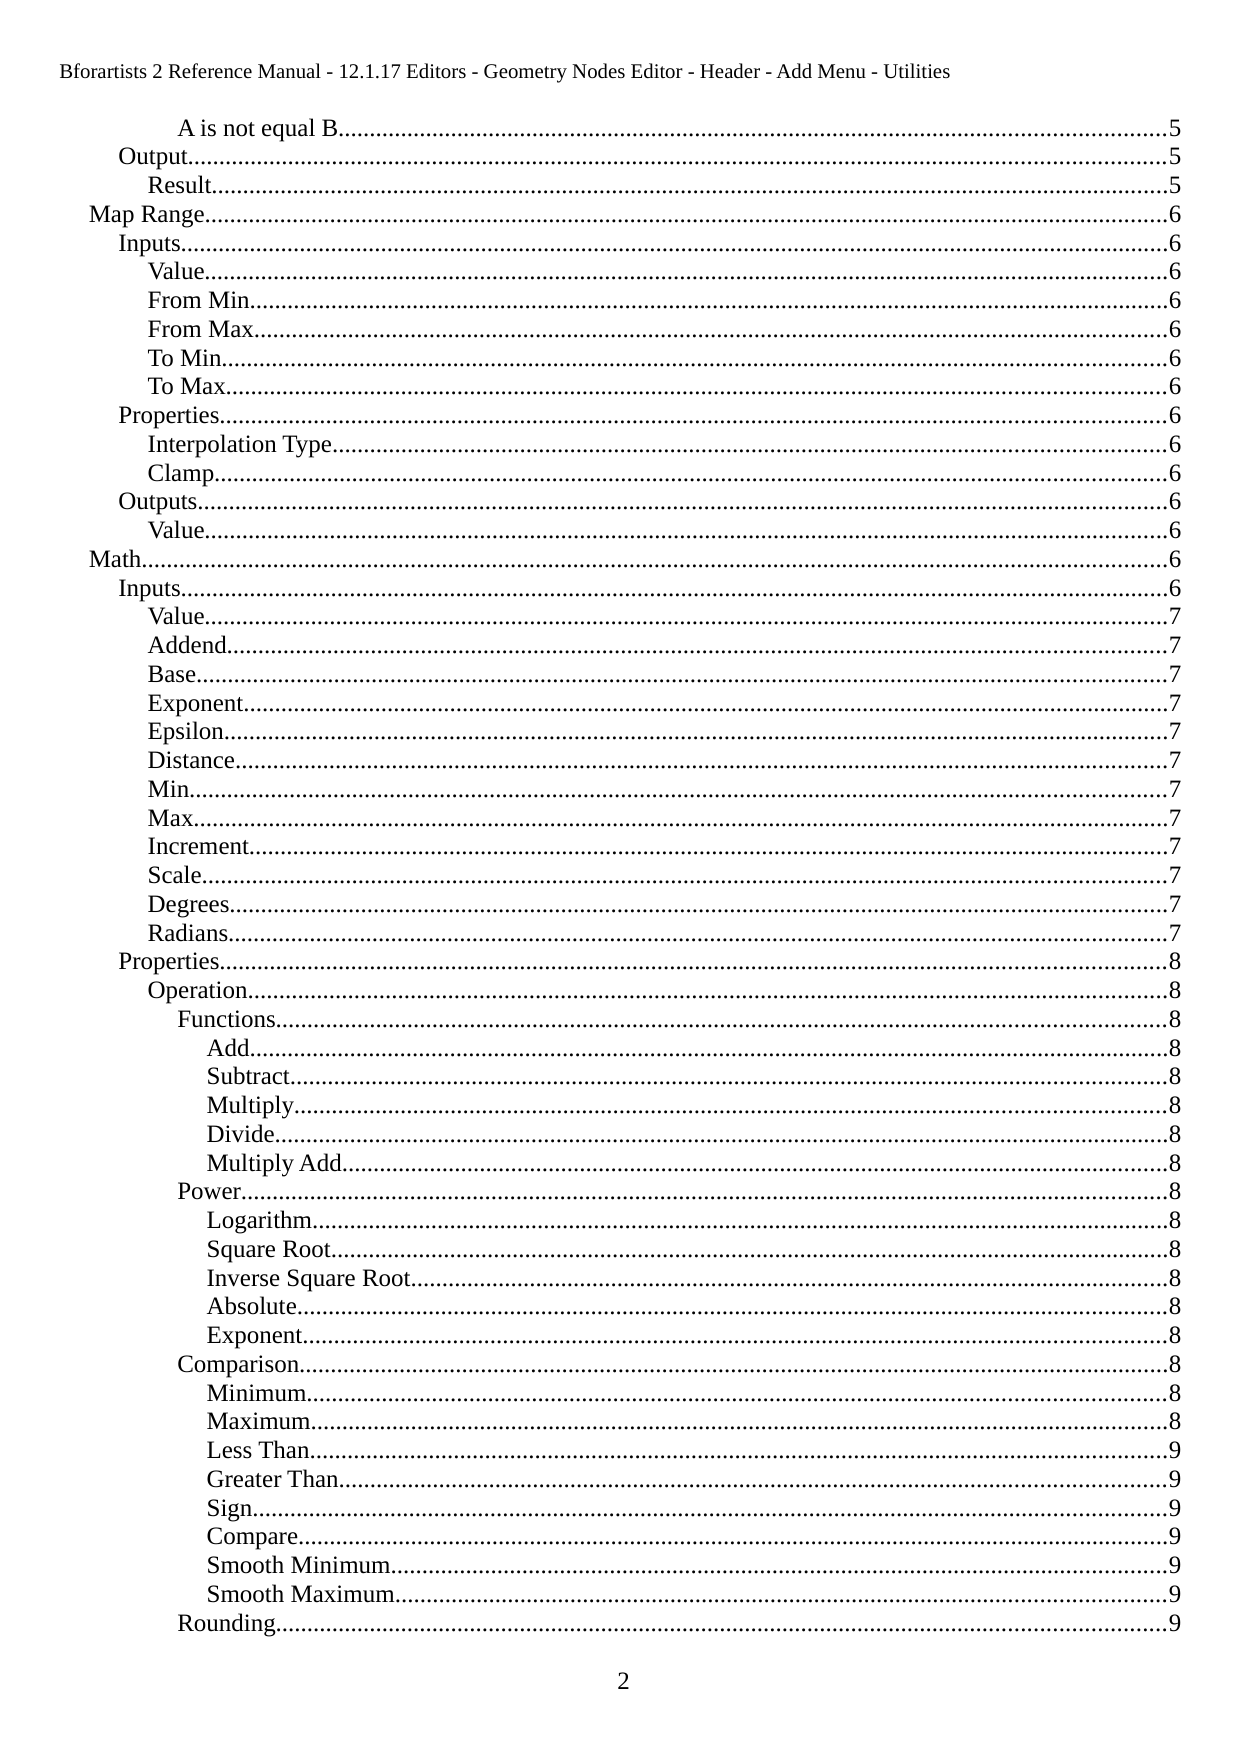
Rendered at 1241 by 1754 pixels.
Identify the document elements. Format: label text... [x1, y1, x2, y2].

text Absolute 8 [206, 1291, 1181, 1320]
text Minimum 8 [206, 1378, 1181, 1406]
text Inverse Square Root 8 [206, 1263, 1181, 1291]
text Value 6 [147, 256, 1181, 285]
text Min 7 [147, 774, 1181, 803]
text Distance 7 [147, 745, 1181, 774]
text Exponent 7 [147, 688, 1181, 716]
text Value 7 [147, 601, 1181, 630]
text Increment 7 [147, 831, 1181, 860]
text Addend 7 [147, 630, 1181, 659]
text Power 8 [177, 1176, 1181, 1205]
text Epsilon 7 [147, 716, 1181, 745]
text Multiply Add 8 [206, 1148, 1181, 1176]
text To Min 6 [147, 343, 1181, 371]
text To Max 6 [147, 371, 1181, 400]
text Radians 7 [147, 918, 1181, 946]
text Map Range 6 [88, 199, 1181, 228]
text Properties 6 [118, 400, 1181, 429]
text Math 6 [88, 544, 1181, 573]
text Sign 9 [206, 1493, 1181, 1521]
text Inputs 6 [118, 228, 1181, 256]
text Greater Than 9 [206, 1464, 1181, 1493]
text Less Than 9 [206, 1435, 1181, 1464]
text Add 8 [206, 1033, 1181, 1061]
text From Min 6 [147, 285, 1181, 314]
text Subtract 8 [206, 1061, 1181, 1090]
text Rounding 9 [177, 1608, 1181, 1636]
text Comparison 8 [177, 1349, 1181, 1378]
text Clamp 6 [147, 458, 1181, 486]
text Interpolation Type 6 [147, 429, 1181, 458]
text Smooth Maximum 9 [206, 1579, 1181, 1608]
text Maximum 8 [206, 1406, 1181, 1435]
text Multiply 8 [206, 1090, 1181, 1119]
text Divide 8 [206, 1119, 1181, 1148]
text Base 7 [147, 659, 1181, 688]
text Value 6 [147, 515, 1181, 544]
text Smooth Minimum 9 [206, 1550, 1181, 1579]
text From Max 6 [147, 314, 1181, 343]
text Operation 8 [147, 975, 1181, 1004]
text Square Root 8 [206, 1234, 1181, 1263]
text Functions 8 [177, 1004, 1181, 1033]
text Scale 7 [147, 860, 1181, 889]
text Compare 9 [206, 1521, 1181, 1550]
text A is not equal B 5 [177, 113, 1181, 141]
text Exponent 8 [206, 1320, 1181, 1349]
text Logarithm 8 [206, 1205, 1181, 1234]
text Inputs 6 [118, 573, 1181, 601]
text Outputs 6 [118, 486, 1181, 515]
text Max 7 [147, 803, 1181, 831]
text Properties 8 [118, 946, 1181, 975]
text Output 5 [118, 141, 1181, 170]
text Degrees 7 [147, 889, 1181, 918]
text Result 5 [147, 170, 1181, 199]
